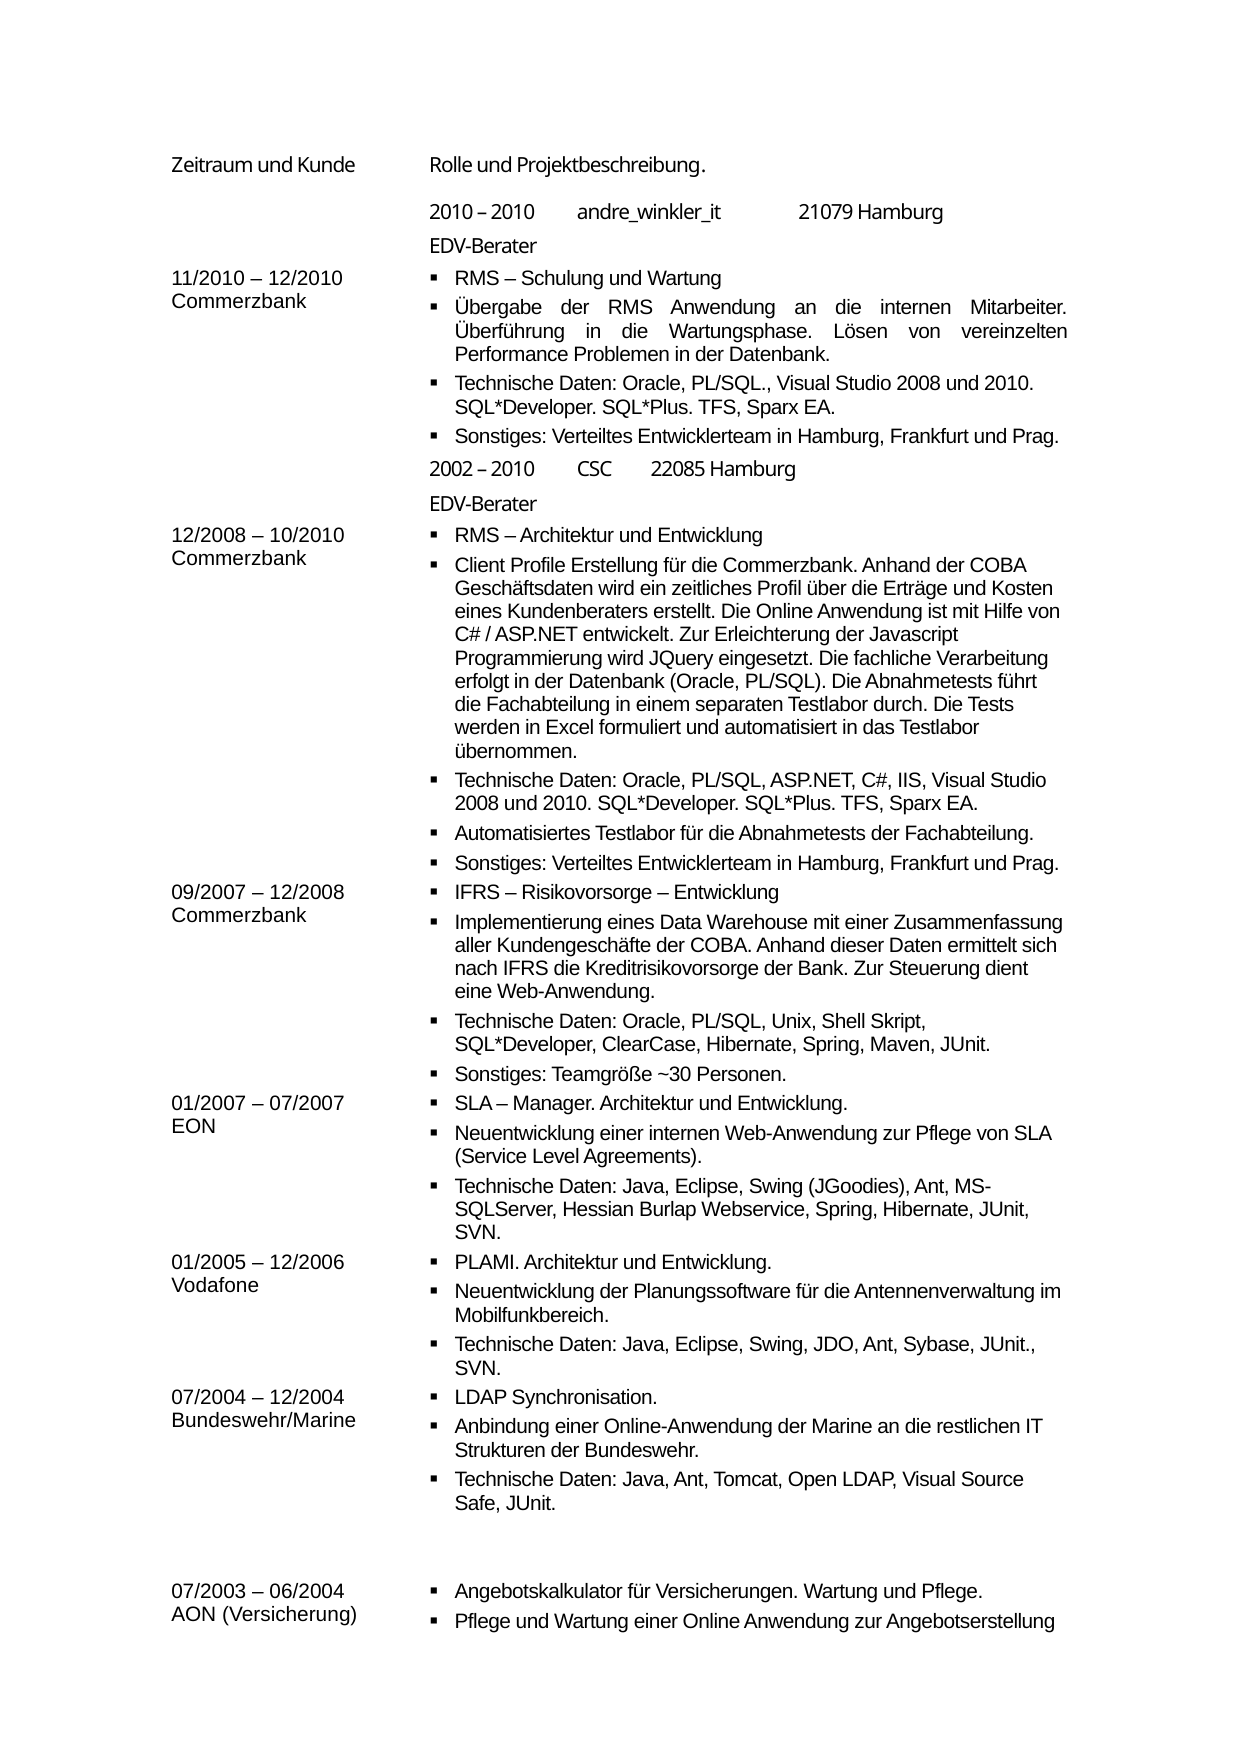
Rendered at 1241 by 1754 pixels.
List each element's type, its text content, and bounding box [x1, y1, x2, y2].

table_cell RMS – Architektur und Entwicklung Client Profile Erstellung für die Commerzbank. Anhand der COBA Geschäftsdaten wird ein zeitliches Profil über die Erträge und Kosten eines Kundenberaters erstellt. Die Online Anwendung ist mit Hilfe von C# / ASP.NET entwickelt. Zur Erleichterung der Javascript Programmierung wird JQuery eingesetzt. Die fachliche Verarbeitung erfolgt in der Datenbank (Oracle, PL/SQL). Die Abnahmetests führt die Fachabteilung in einem separaten Testlabor durch. Die Tests werden in Excel formuliert und automatisiert in das Testlabor übernommen. Technische Daten: Oracle, PL/SQL, ASP.NET, C#, IIS, Visual Studio 2008 und 2010. SQL*Developer. SQL*Plus. TFS, Sparx EA. Automatisiertes Testlabor für die Abnahmetests der Fachabteilung. Sonstiges: Verteiltes Entwicklerteam in Hamburg, Frankfurt und Prag. [418, 524, 1079, 881]
table_cell [160, 197, 418, 266]
table_cell IFRS – Risikovorsorge – Entwicklung Implementierung eines Data Warehouse mit einer Zusammenfassung aller Kundengeschäfte der COBA. Anhand dieser Daten ermittelt sich nach IFRS die Kreditrisikovorsorge der Bank. Zur Steuerung dient eine Web-Anwendung. Technische Daten: Oracle, PL/SQL, Unix, Shell Skript, SQL*Developer, ClearCase, Hibernate, Spring, Maven, JUnit. Sonstiges: Teamgröße ~30 Personen. [418, 881, 1079, 1092]
table_cell SLA – Manager. Architektur und Entwicklung. Neuentwicklung einer internen Web-Anwendung zur Pflege von SLA (Service Level Agreements). Technische Daten: Java, Eclipse, Swing (JGoodies), Ant, MS-SQLServer, Hessian Burlap Webservice, Spring, Hibernate, JUnit, SVN. [418, 1092, 1079, 1250]
table_cell 07/2004 – 12/2004 Bundeswehr/Marine [160, 1386, 418, 1580]
table_cell PLAMI. Architektur und Entwicklung. Neuentwicklung der Planungssoftware für die Antennenverwaltung im Mobilfunkbereich. Technische Daten: Java, Eclipse, Swing, JDO, Ant, Sybase, JUnit., SVN. [418, 1250, 1079, 1386]
table_cell RMS – Schulung und Wartung Übergabe der RMS Anwendung an die internen Mitarbeiter. Überführung in die Wartungsphase. Lösen von vereinzelten Performance Problemen in der Datenbank. Technische Daten: Oracle, PL/SQL., Visual Studio 2008 und 2010. SQL*Developer. SQL*Plus. TFS, Sparx EA. Sonstiges: Verteiltes Entwicklerteam in Hamburg, Frankfurt und Prag. [418, 266, 1079, 454]
table_cell 2002 – 2010 CSC 22085 Hamburg EDV-Berater [418, 454, 1079, 524]
table_cell 01/2007 – 07/2007 EON [160, 1092, 418, 1250]
table_cell 07/2003 – 06/2004 AON (Versicherung) [160, 1580, 418, 1633]
table_cell Angebotskalkulator für Versicherungen. Wartung und Pflege. Pflege und Wartung einer Online Anwendung zur Angebotserstellung von Versicherungen. Technische Daten: Java, J2EE, Ant, Websphere, Eclipse, Oracle, JUnit. [418, 1580, 1079, 1633]
table_cell LDAP Synchronisation. Anbindung einer Online-Anwendung der Marine an die restlichen IT Strukturen der Bundeswehr. Technische Daten: Java, Ant, Tomcat, Open LDAP, Visual Source Safe, JUnit. [418, 1386, 1079, 1580]
table_cell 12/2008 – 10/2010 Commerzbank [160, 524, 418, 881]
table_header Zeitraum und Kunde [160, 150, 418, 197]
table_cell 09/2007 – 12/2008 Commerzbank [160, 881, 418, 1092]
table_cell 01/2005 – 12/2006 Vodafone [160, 1250, 418, 1386]
table_cell 11/2010 – 12/2010 Commerzbank [160, 266, 418, 454]
table_header Rolle und Projektbeschreibung. [418, 150, 1079, 197]
table_cell [160, 454, 418, 524]
table_cell 2010 – 2010 andre_winkler_it 21079 Hamburg EDV-Berater [418, 197, 1079, 266]
